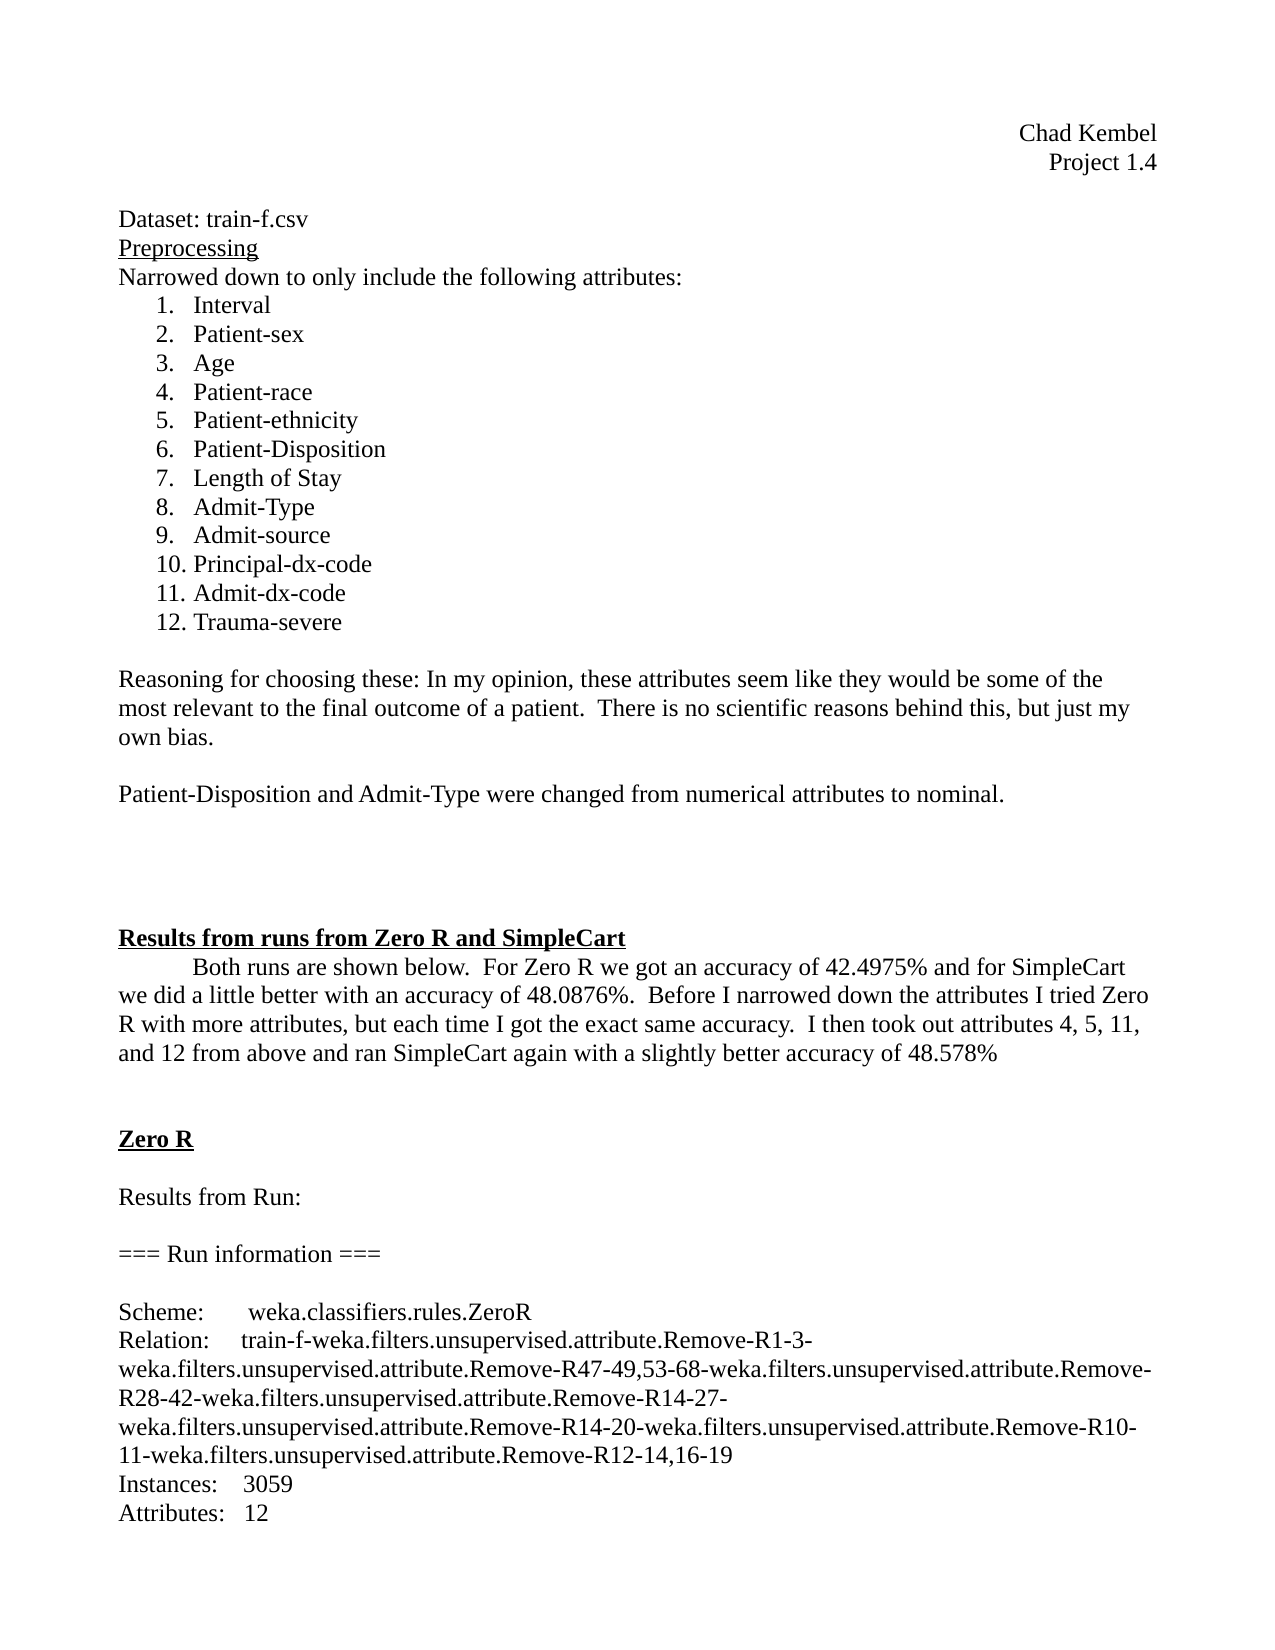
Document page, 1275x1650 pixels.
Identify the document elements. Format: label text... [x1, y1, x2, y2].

list Admit-dx-code [156, 578, 1157, 607]
list Patient-race [156, 377, 1157, 406]
text Reasoning for choosing these: In my opinion, these attributes seem like they would be some of the most relevant to the final outcome of a patient. There is no scientific reasons behind this, but just my own bias. [118, 664, 1157, 751]
text Zero R [118, 1124, 1157, 1153]
text Chad Kembel [118, 118, 1157, 147]
list Principal-dx-code [156, 549, 1157, 578]
text Patient-Disposition and Admit-Type were changed from numerical attributes to nominal. [118, 779, 1157, 808]
list Trauma-severe [156, 607, 1157, 636]
list Admit-source [156, 521, 1157, 549]
text Scheme: weka.classifiers.rules.ZeroR [118, 1297, 1157, 1326]
list Admit-Type [156, 492, 1157, 521]
text Results from runs from Zero R and SimpleCart [118, 923, 1157, 952]
list Age [156, 348, 1157, 377]
text Both runs are shown below. For Zero R we got an accuracy of 42.4975% and for SimpleCart we did a little better with an accuracy of 48.0876%. Before I narrowed down the attributes I tried Zero R with more attributes, but each time I got the exact same accuracy. I then took out attributes 4, 5, 11, and 12 from above and ran SimpleCart again with a slightly better accuracy of 48.578% [118, 952, 1157, 1067]
text Narrowed down to only include the following attributes: [118, 262, 1157, 291]
text Preprocessing [118, 233, 1157, 262]
text Relation: train-f-weka.filters.unsupervised.attribute.Remove-R1-3-weka.filters.unsupervised.attribute.Remove-R47-49,53-68-weka.filters.unsupervised.attribute.Remove-R28-42-weka.filters.unsupervised.attribute.Remove-R14-27-weka.filters.unsupervised.attribute.Remove-R14-20-weka.filters.unsupervised.attribute.Remove-R10-11-weka.filters.unsupervised.attribute.Remove-R12-14,16-19 [118, 1326, 1157, 1469]
text Attributes: 12 [118, 1498, 1157, 1527]
text Results from Run: [118, 1182, 1157, 1211]
text === Run information === [118, 1239, 1157, 1268]
list Patient-ethnicity [156, 406, 1157, 434]
text Instances: 3059 [118, 1469, 1157, 1498]
text Dataset: train-f.csv [118, 204, 1157, 233]
list Patient-Disposition [156, 434, 1157, 463]
list Interval [156, 291, 1157, 319]
list Patient-sex [156, 319, 1157, 348]
text Project 1.4 [118, 147, 1157, 176]
list Length of Stay [156, 463, 1157, 492]
